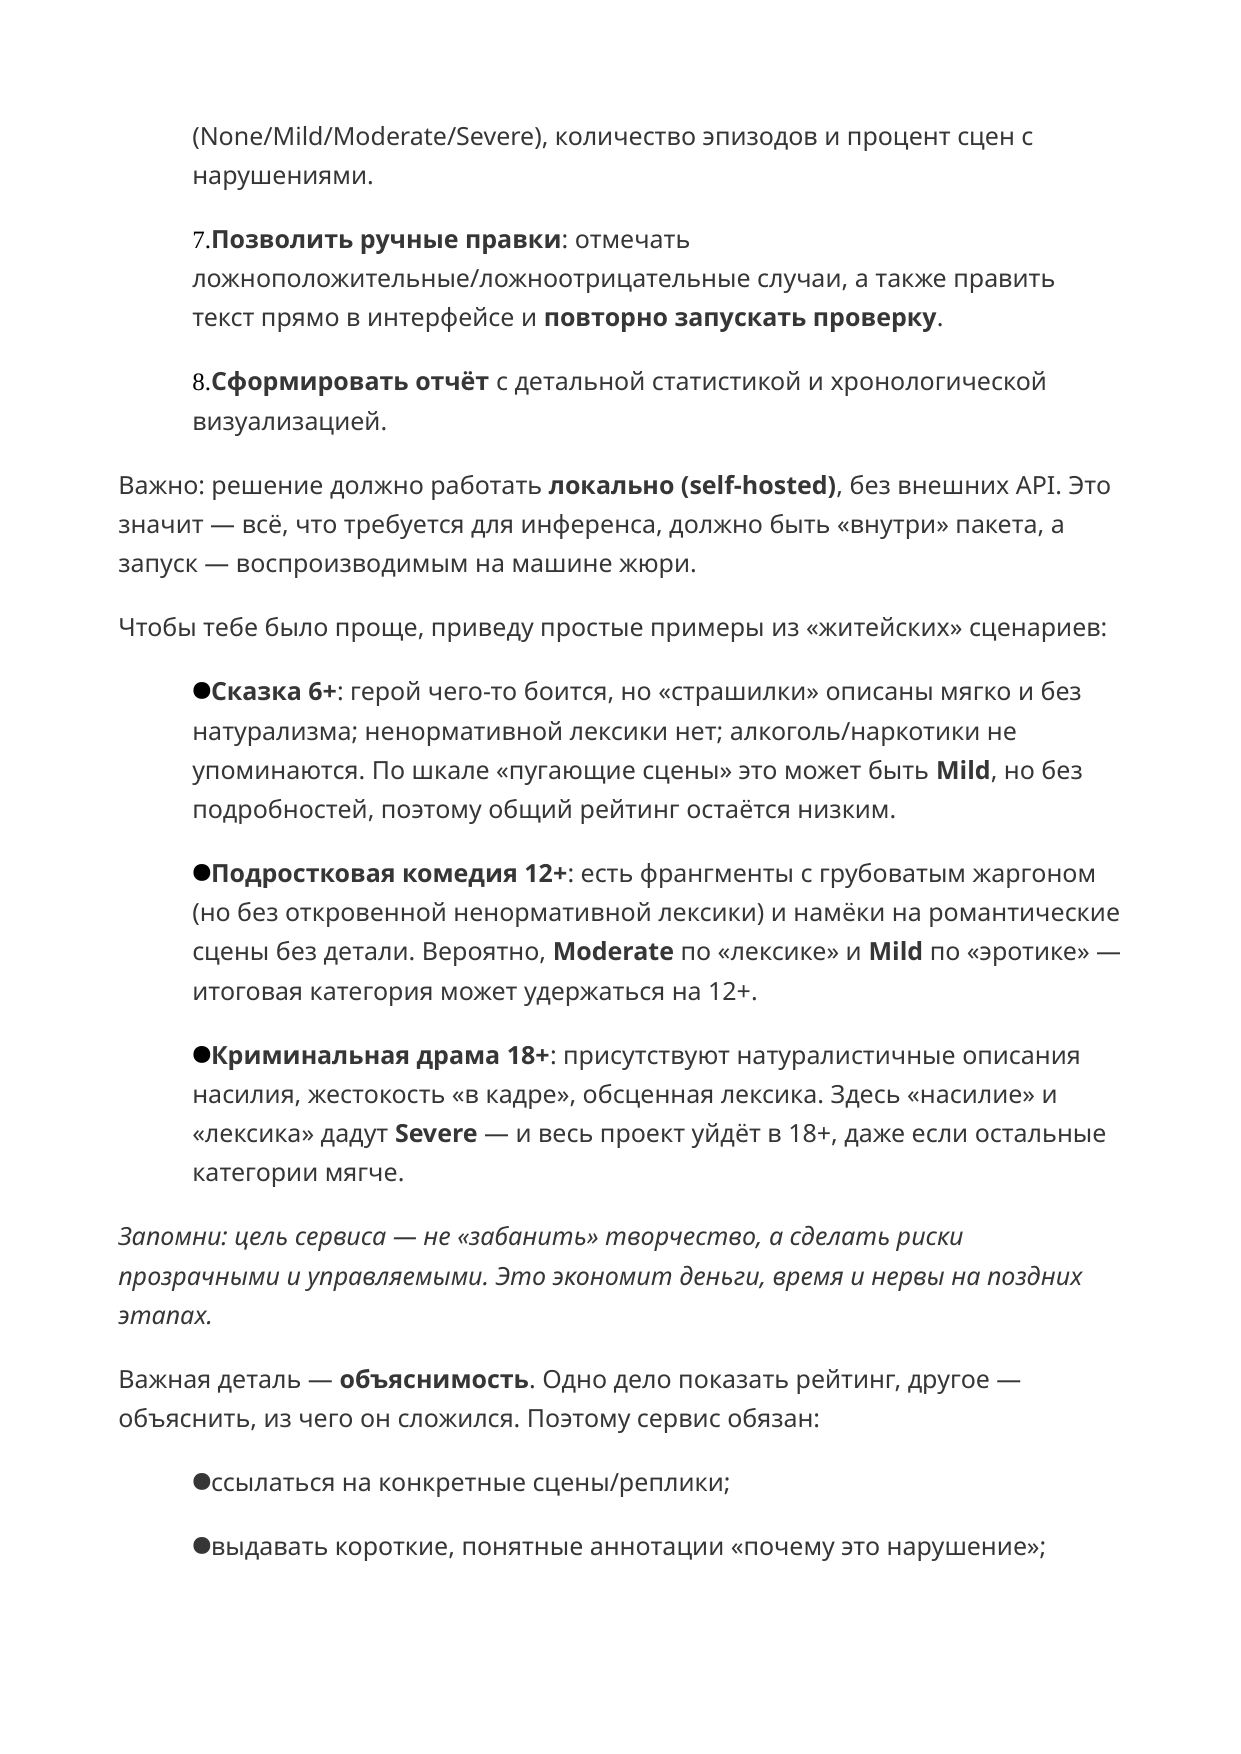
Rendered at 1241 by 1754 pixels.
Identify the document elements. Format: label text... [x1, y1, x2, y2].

text Запомни: цель сервиса — не «забанить» творчество, а сделать риски прозрачными и управляемыми. Это экономит деньги, время и нервы на поздних этапах. [118, 1219, 1122, 1331]
list Позволить ручные правки: отмечать ложноположительные/ложноотрицательные случаи, а также править текст прямо в интерфейсе и повторно запускать проверку. [118, 221, 1122, 334]
list выдавать короткие, понятные аннотации «почему это нарушение»; [118, 1529, 1122, 1563]
list Сформировать отчёт с детальной статистикой и хронологической визуализацией. [118, 364, 1122, 437]
list (None/Mild/Moderate/Severe), количество эпизодов и процент сцен с нарушениями. [118, 118, 1122, 191]
list Криминальная драма 18+: присутствуют натуралистичные описания насилия, жестокость «в кадре», обсценная лексика. Здесь «насилие» и «лексика» дадут Severe — и весь проект уйдёт в 18+, даже если остальные категории мягче. [118, 1037, 1122, 1189]
list Сказка 6+: герой чего-то боится, но «страшилки» описаны мягко и без натурализма; ненормативной лексики нет; алкоголь/наркотики не упоминаются. По шкале «пугающие сцены» это может быть Mild, но без подробностей, поэтому общий рейтинг остаётся низким. [118, 674, 1122, 826]
text Важная деталь — объяснимость. Одно дело показать рейтинг, другое — объяснить, из чего он сложился. Поэтому сервис обязан: [118, 1361, 1122, 1435]
text Важно: решение должно работать локально (self-hosted), без внешних API. Это значит — всё, что требуется для инференса, должно быть «внутри» пакета, а запуск — воспроизводимым на машине жюри. [118, 467, 1122, 580]
list Подростковая комедия 12+: есть франгменты с грубоватым жаргоном (но без откровенной ненормативной лексики) и намёки на романтические сцены без детали. Вероятно, Moderate по «лексике» и Mild по «эротике» — итоговая категория может удержаться на 12+. [118, 856, 1122, 1007]
text Чтобы тебе было проще, приведу простые примеры из «житейских» сценариев: [118, 610, 1122, 644]
list ссылаться на конкретные сцены/реплики; [118, 1465, 1122, 1499]
